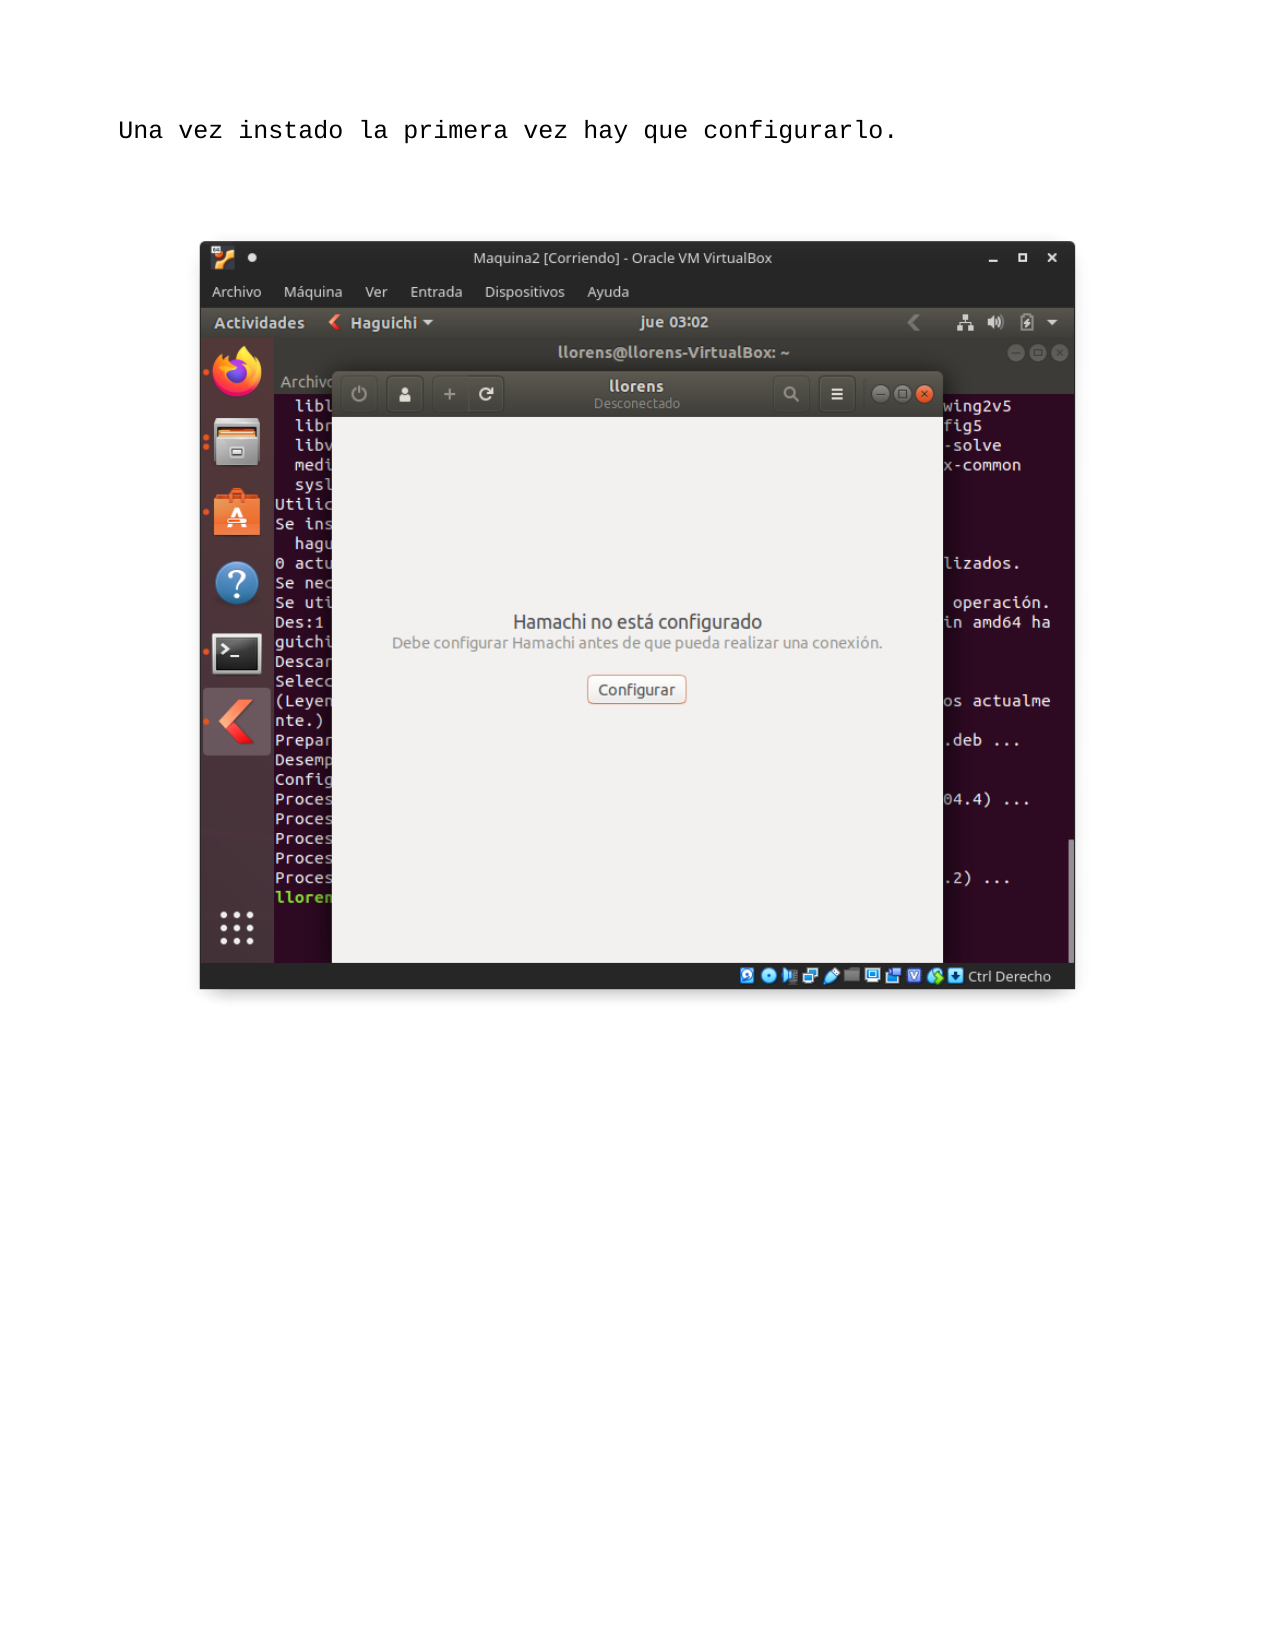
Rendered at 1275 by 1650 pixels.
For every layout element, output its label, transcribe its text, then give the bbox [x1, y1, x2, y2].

text Una vez instado la primera vez hay que configurarlo. [118, 118, 1157, 146]
picture [118, 203, 1157, 1082]
